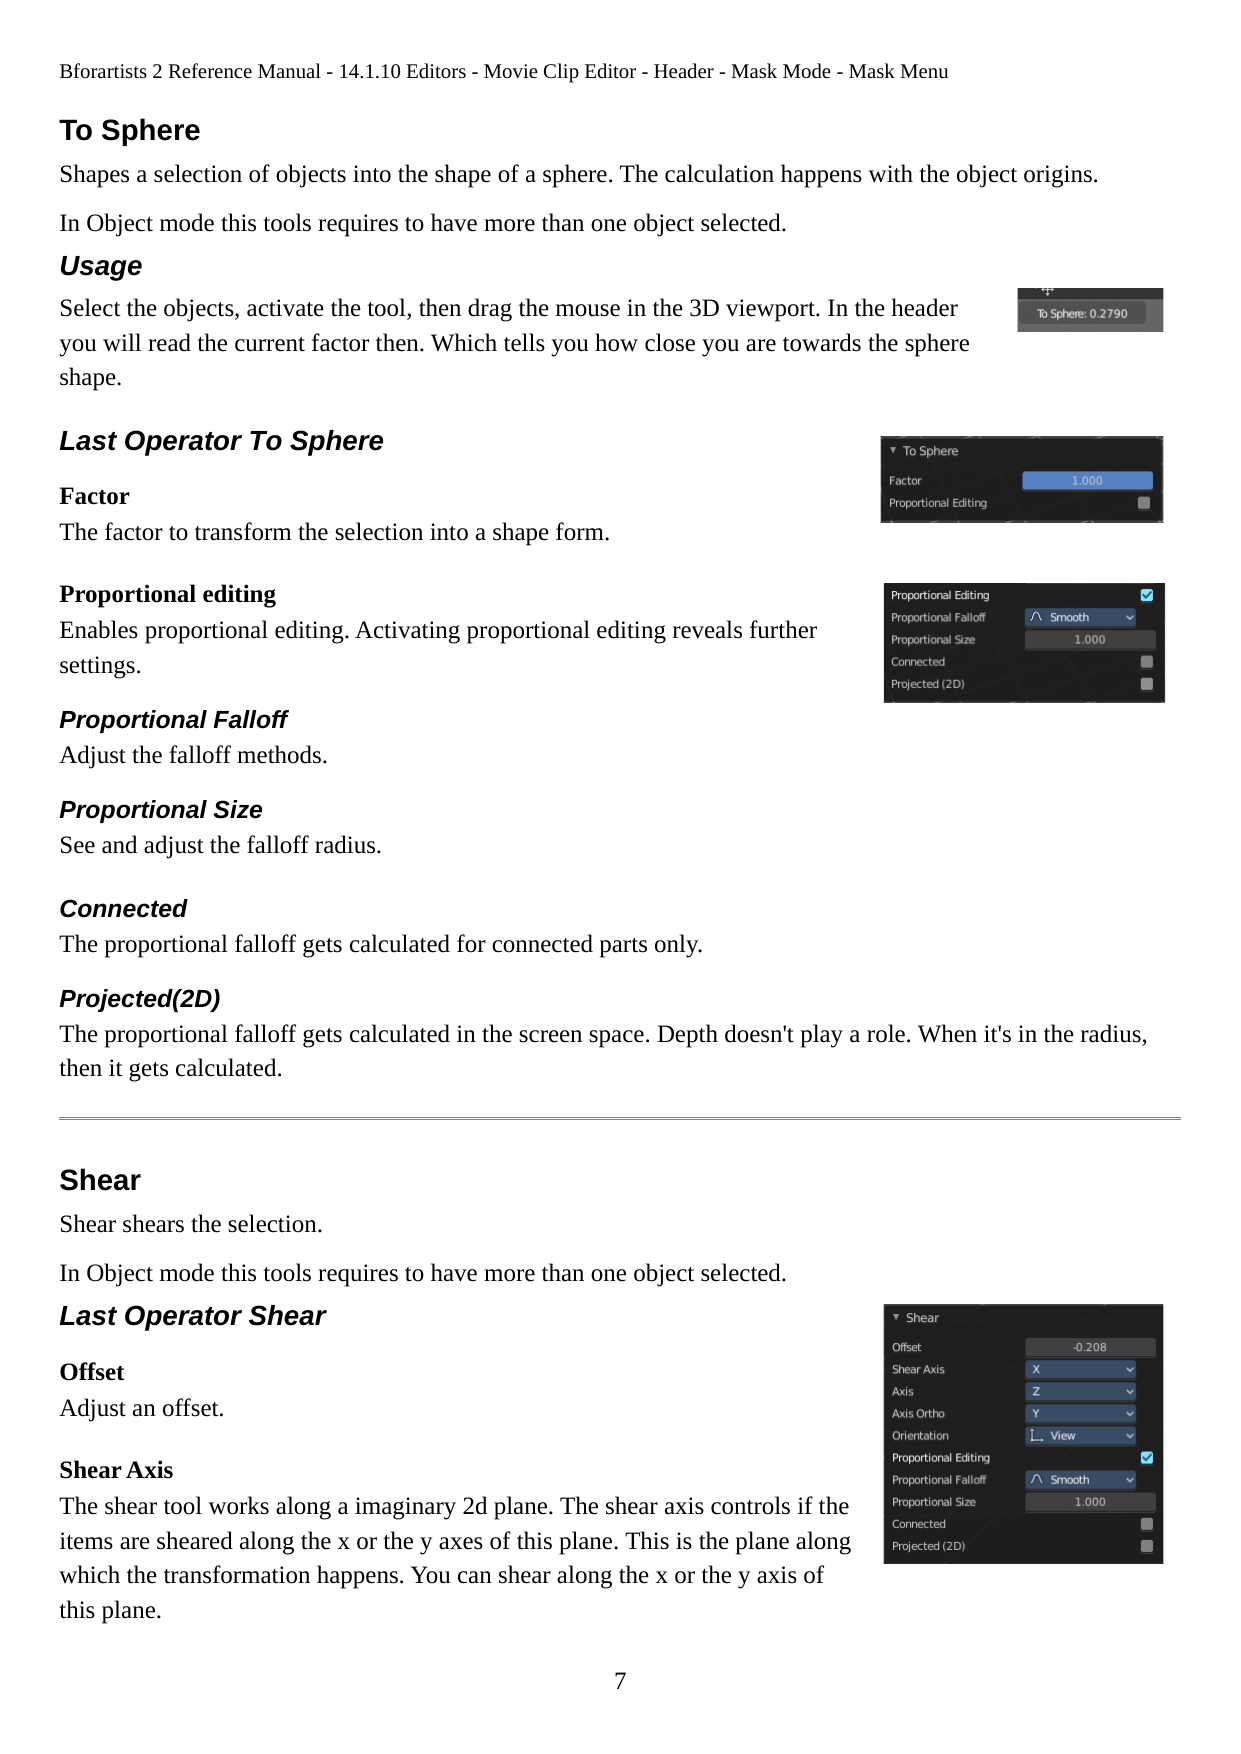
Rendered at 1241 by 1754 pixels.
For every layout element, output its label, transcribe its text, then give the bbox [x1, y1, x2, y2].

subtitle [1164, 481, 1181, 510]
subtitle Proportional editing [59, 579, 1181, 608]
text The proportional falloff gets calculated in the screen space. Depth doesn't play a role. When it's in the radius, then it gets calculated. [59, 1019, 1181, 1082]
text Select the objects, activate the tool, then drag the mouse in the 3D viewport. In the header you will read the current factor then. Which tells you how close you are towards the sphere shape. [59, 293, 1181, 391]
text [1164, 1393, 1181, 1422]
text Adjust the falloff methods. [59, 740, 1181, 769]
picture [883, 583, 1166, 703]
subtitle Proportional Falloff [59, 705, 1181, 734]
subtitle Last Operator To Sphere [59, 424, 1181, 456]
subtitle Last Operator Shear [59, 1300, 1181, 1332]
subtitle [1164, 1357, 1181, 1385]
subtitle Projected(2D) [59, 984, 1181, 1013]
text Adjust an offset. [59, 1393, 883, 1422]
text See and adjust the falloff radius. [59, 830, 1181, 859]
subtitle Proportional Size [59, 796, 1181, 824]
subtitle To Sphere [59, 113, 1181, 146]
text Shapes a selection of objects into the shape of a sphere. The calculation happens with the object origins. [59, 159, 1181, 188]
subtitle Connected [59, 894, 1181, 923]
text The proportional falloff gets calculated for connected parts only. [59, 929, 1181, 958]
subtitle [1164, 1455, 1181, 1483]
text Shear shears the selection. [59, 1209, 1181, 1238]
subtitle Shear [59, 1163, 1181, 1197]
text In Object mode this tools requires to have more than one object selected. [59, 1258, 1181, 1287]
subtitle Offset [59, 1357, 883, 1385]
subtitle Usage [59, 249, 1181, 281]
picture [880, 436, 1164, 523]
subtitle Shear Axis [59, 1455, 883, 1483]
picture [883, 1304, 1164, 1564]
text In Object mode this tools requires to have more than one object selected. [59, 208, 1181, 237]
picture [1017, 288, 1164, 332]
text The factor to transform the selection into a shape form. [59, 517, 1181, 546]
text Enables proportional editing. Activating proportional editing reveals further settings. [59, 616, 883, 679]
subtitle Factor [59, 481, 880, 510]
text The shear tool works along a imaginary 2d plane. The shear axis controls if the items are sheared along the x or the y axes of this plane. This is the plane along which the transformation happens. You can shear along the x or the y axis of this plane. [59, 1491, 1181, 1623]
